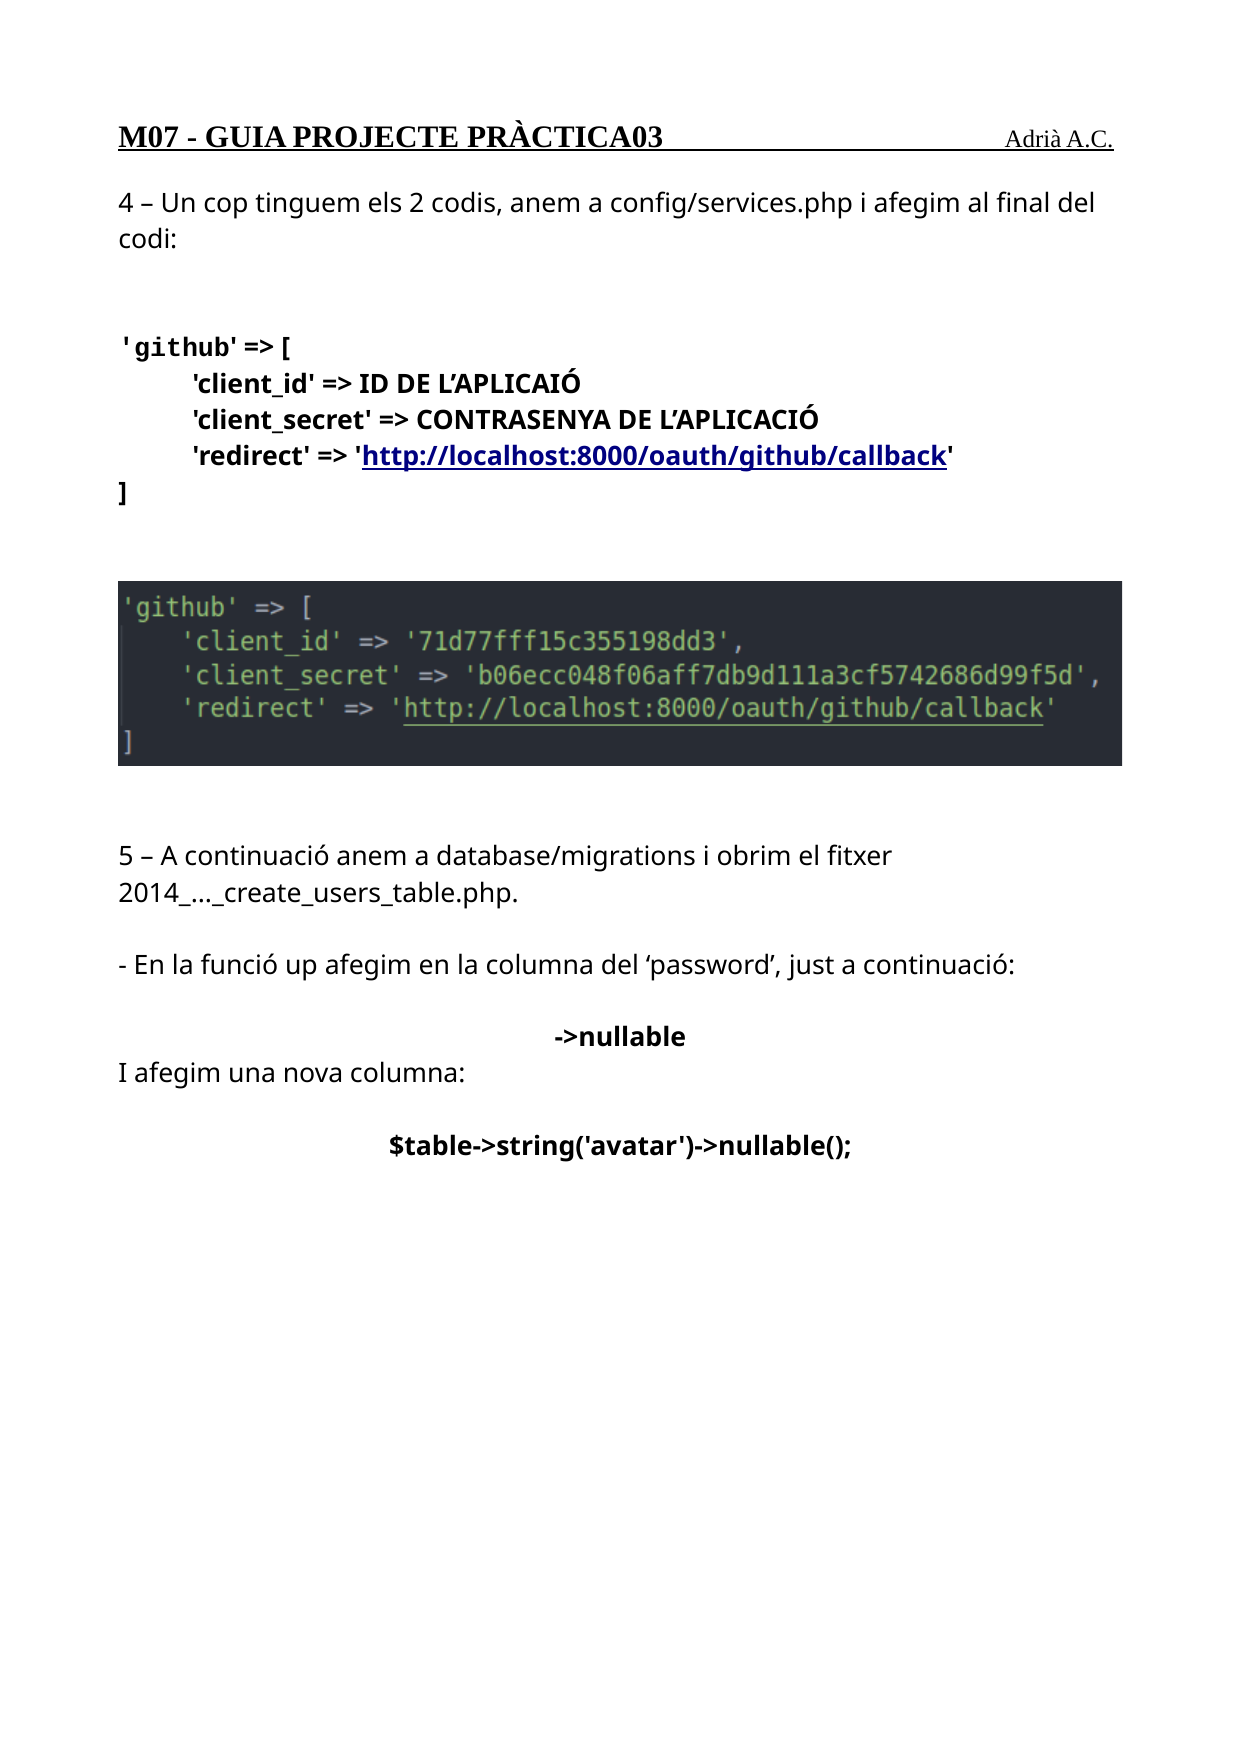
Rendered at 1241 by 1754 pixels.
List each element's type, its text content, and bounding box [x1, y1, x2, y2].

text ->nullable [118, 1018, 1122, 1054]
text 5 – A continuació anem a database/migrations i obrim el fitxer 2014_..._create_users_table.php. [118, 837, 1122, 910]
picture [118, 581, 1123, 766]
text 'client_secret' => CONTRASENYA DE L’APLICACIÓ [118, 401, 1122, 437]
text - En la funció up afegim en la columna del ‘password’, just a continuació: [118, 946, 1122, 982]
text $table->string('avatar')->nullable(); [118, 1127, 1122, 1163]
text 4 – Un cop tinguem els 2 codis, anem a config/services.php i afegim al final del codi: [118, 183, 1122, 256]
text 'client_id' => ID DE L’APLICAIÓ [118, 364, 1122, 401]
text 'github' => [ [118, 328, 1122, 364]
text ] [118, 473, 1122, 509]
text 'redirect' => 'http://localhost:8000/oauth/github/callback' [118, 437, 1122, 473]
text I afegim una nova columna: [118, 1054, 1122, 1090]
